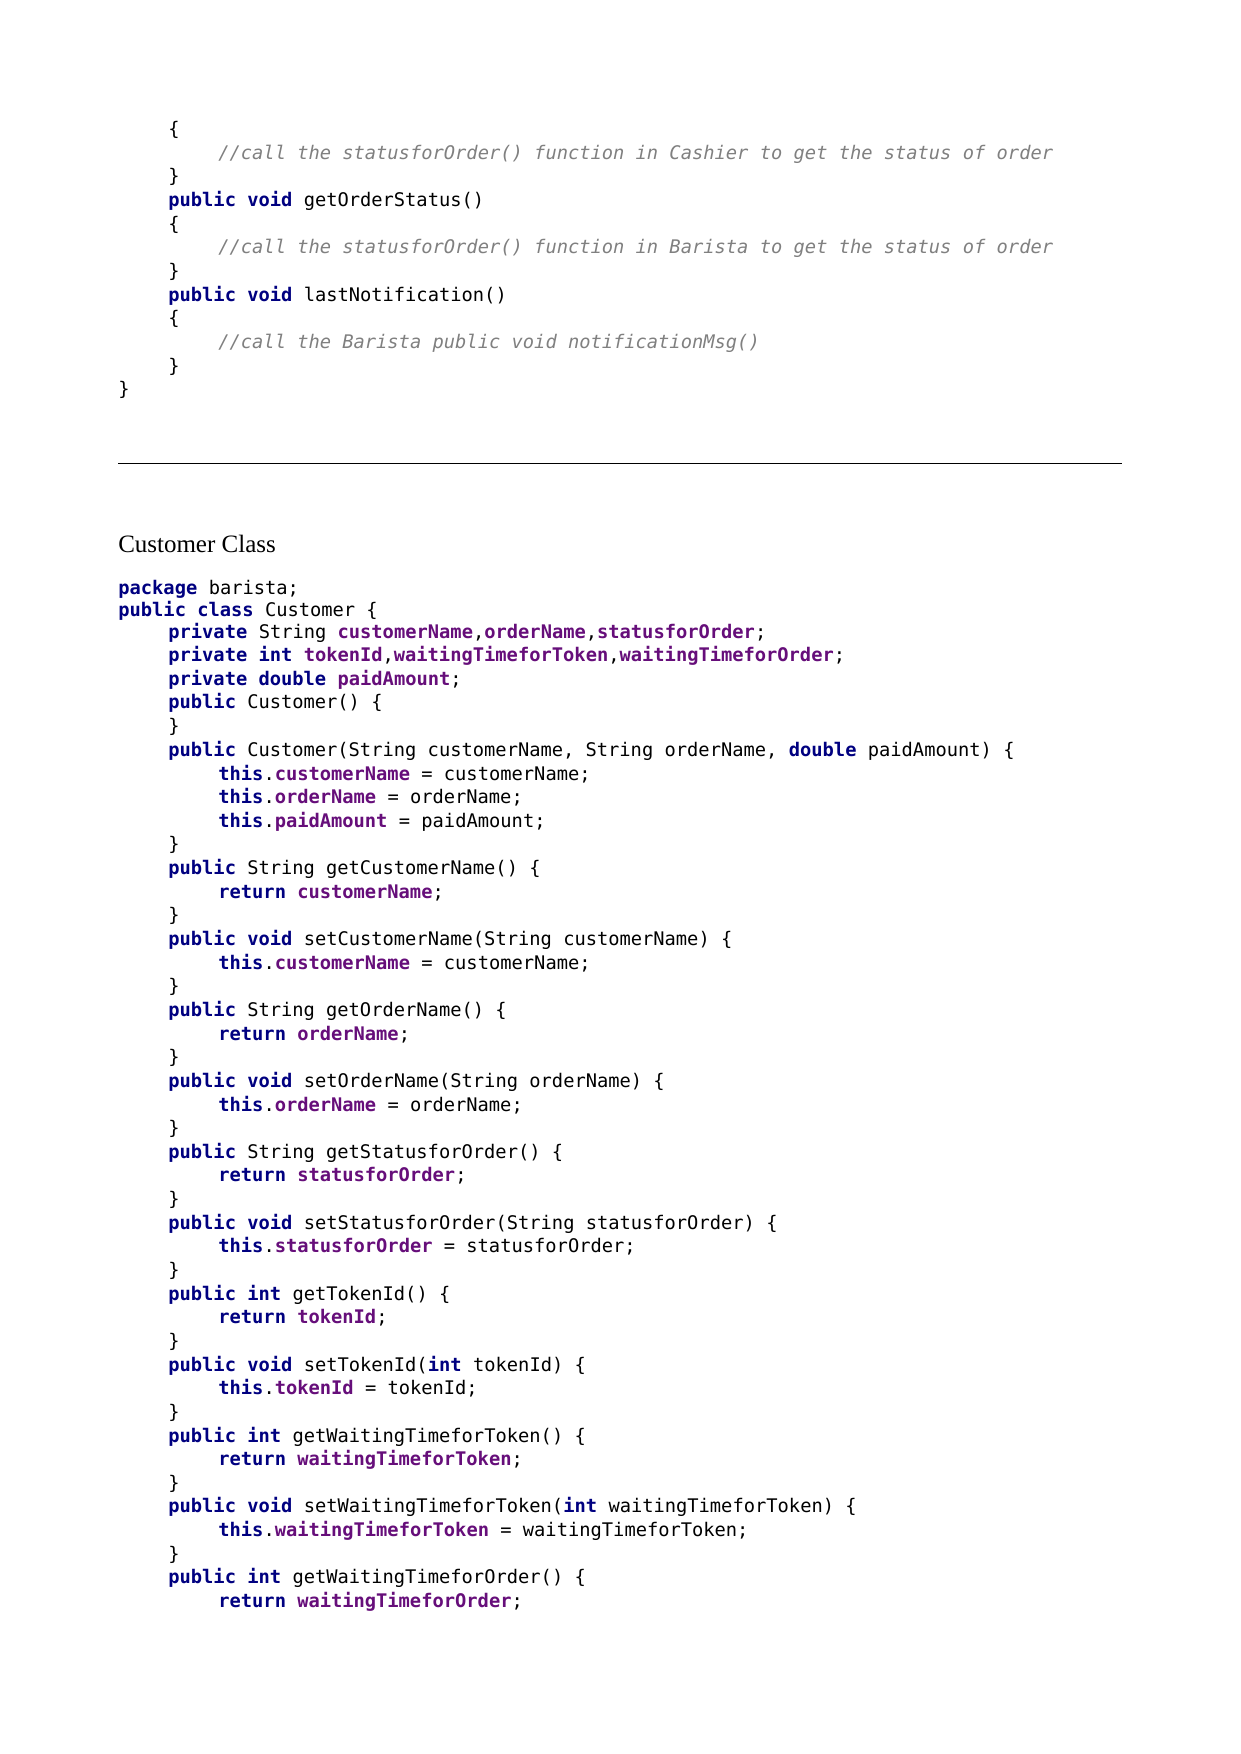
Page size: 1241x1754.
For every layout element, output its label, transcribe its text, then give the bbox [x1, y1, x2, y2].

text public int getWaitingTimeforOrder() { [118, 1566, 1122, 1590]
text //call the Barista public void notificationMsg() [118, 331, 1122, 354]
text } [118, 378, 1122, 400]
text } [118, 354, 1122, 378]
text private int tokenId,waitingTimeforToken,waitingTimeforOrder; [118, 644, 1122, 668]
text } [118, 1259, 1122, 1283]
text public void setStatusforOrder(String statusforOrder) { [118, 1212, 1122, 1235]
text return customerName; [118, 881, 1122, 904]
text } [118, 833, 1122, 857]
text } [118, 1472, 1122, 1496]
text this.orderName = orderName; [118, 1093, 1122, 1117]
text { [118, 118, 1122, 142]
text return orderName; [118, 1023, 1122, 1046]
text public void setCustomerName(String customerName) { [118, 928, 1122, 952]
text } [118, 1543, 1122, 1566]
text public Customer(String customerName, String orderName, double paidAmount) { [118, 739, 1122, 762]
text } [118, 715, 1122, 739]
text public int getTokenId() { [118, 1283, 1122, 1306]
text package barista; [118, 577, 1122, 599]
text } [118, 1401, 1122, 1424]
text } [118, 1117, 1122, 1141]
text } [118, 1046, 1122, 1070]
text //call the statusforOrder() function in Cashier to get the status of order [118, 142, 1122, 165]
text this.tokenId = tokenId; [118, 1377, 1122, 1401]
text return waitingTimeforOrder; [118, 1590, 1122, 1614]
text public void setTokenId(int tokenId) { [118, 1354, 1122, 1377]
text { [118, 213, 1122, 236]
text public void setOrderName(String orderName) { [118, 1070, 1122, 1093]
text return statusforOrder; [118, 1164, 1122, 1188]
text } [118, 1330, 1122, 1354]
text this.paidAmount = paidAmount; [118, 810, 1122, 833]
text public void lastNotification() [118, 284, 1122, 307]
text public void getOrderStatus() [118, 189, 1122, 213]
text public void setWaitingTimeforToken(int waitingTimeforToken) { [118, 1496, 1122, 1519]
text this.customerName = customerName; [118, 762, 1122, 786]
text this.waitingTimeforToken = waitingTimeforToken; [118, 1519, 1122, 1543]
text Customer Class [118, 529, 1122, 558]
text { [118, 307, 1122, 331]
text return tokenId; [118, 1306, 1122, 1330]
text } [118, 975, 1122, 999]
text this.orderName = orderName; [118, 786, 1122, 810]
text public Customer() { [118, 692, 1122, 715]
text public String getOrderName() { [118, 999, 1122, 1023]
text public int getWaitingTimeforToken() { [118, 1424, 1122, 1448]
text public class Customer { [118, 599, 1122, 621]
text } [118, 904, 1122, 928]
text return waitingTimeforToken; [118, 1448, 1122, 1472]
text } [118, 1188, 1122, 1212]
text public String getCustomerName() { [118, 857, 1122, 881]
text private String customerName,orderName,statusforOrder; [118, 621, 1122, 644]
text this.statusforOrder = statusforOrder; [118, 1235, 1122, 1259]
text } [118, 260, 1122, 284]
text private double paidAmount; [118, 668, 1122, 692]
text } [118, 165, 1122, 189]
text public String getStatusforOrder() { [118, 1141, 1122, 1164]
text //call the statusforOrder() function in Barista to get the status of order [118, 236, 1122, 260]
text this.customerName = customerName; [118, 952, 1122, 975]
